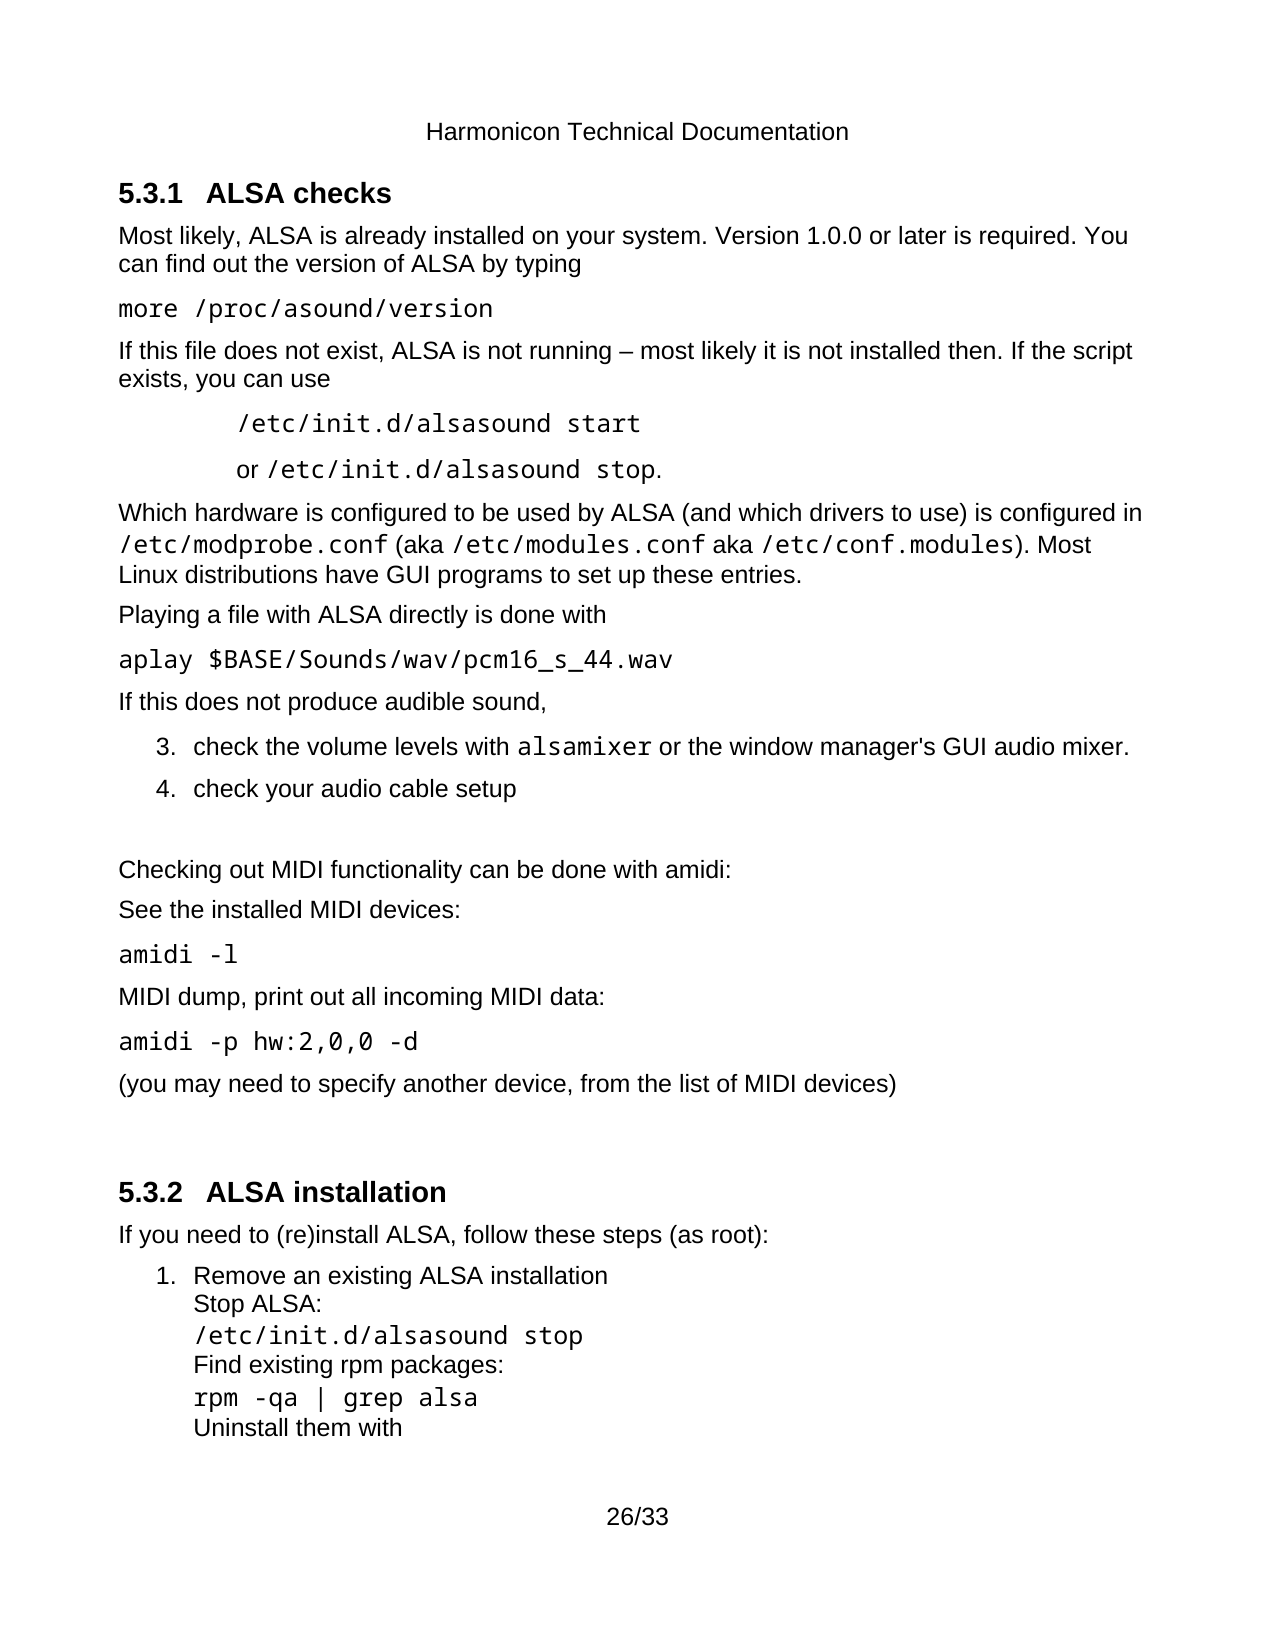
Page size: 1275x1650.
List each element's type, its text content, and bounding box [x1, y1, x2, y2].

subtitle ALSA checks [118, 177, 1157, 210]
text or /etc/init.d/alsasound stop. [118, 452, 1157, 486]
subtitle ALSA installation [118, 1176, 1157, 1208]
text MIDI dump, print out all incoming MIDI data: [118, 983, 1157, 1011]
text Which hardware is configured to be used by ALSA (and which drivers to use) is configured in /etc/modprobe.conf (aka /etc/modules.conf aka /etc/conf.modules). Most Linux distributions have GUI programs to set up these entries. [118, 498, 1157, 588]
text If this does not produce audible sound, [118, 688, 1157, 716]
text See the installed MIDI devices: [118, 896, 1157, 924]
text amidi -l [118, 937, 1157, 971]
list check the volume levels with alsamixer or the window manager's GUI audio mixer. [156, 728, 1157, 762]
text Checking out MIDI functionality can be done with amidi: [118, 856, 1157, 884]
text (you may need to specify another device, from the list of MIDI devices) [118, 1070, 1157, 1098]
text aplay $BASE/Sounds/wav/pcm16_s_44.wav [118, 641, 1157, 675]
text Playing a file with ALSA directly is done with [118, 601, 1157, 629]
text If this file does not exist, ALSA is not running – most likely it is not installed then. If the script exists, you can use [118, 337, 1157, 393]
text If you need to (re)install ALSA, follow these steps (as root): [118, 1221, 1157, 1249]
text Most likely, ALSA is already installed on your system. Version 1.0.0 or later is required. You can find out the version of ALSA by typing [118, 222, 1157, 278]
list check your audio cable setup [156, 775, 1157, 803]
text amidi -p hw:2,0,0 -d [118, 1023, 1157, 1058]
text more /proc/asound/version [118, 291, 1157, 324]
text /etc/init.d/alsasound start [118, 405, 1157, 439]
list Remove an existing ALSA installation Stop ALSA: /etc/init.d/alsasound stop Find existing rpm packages: rpm -qa | grep alsa Uninstall them with [156, 1261, 1157, 1441]
